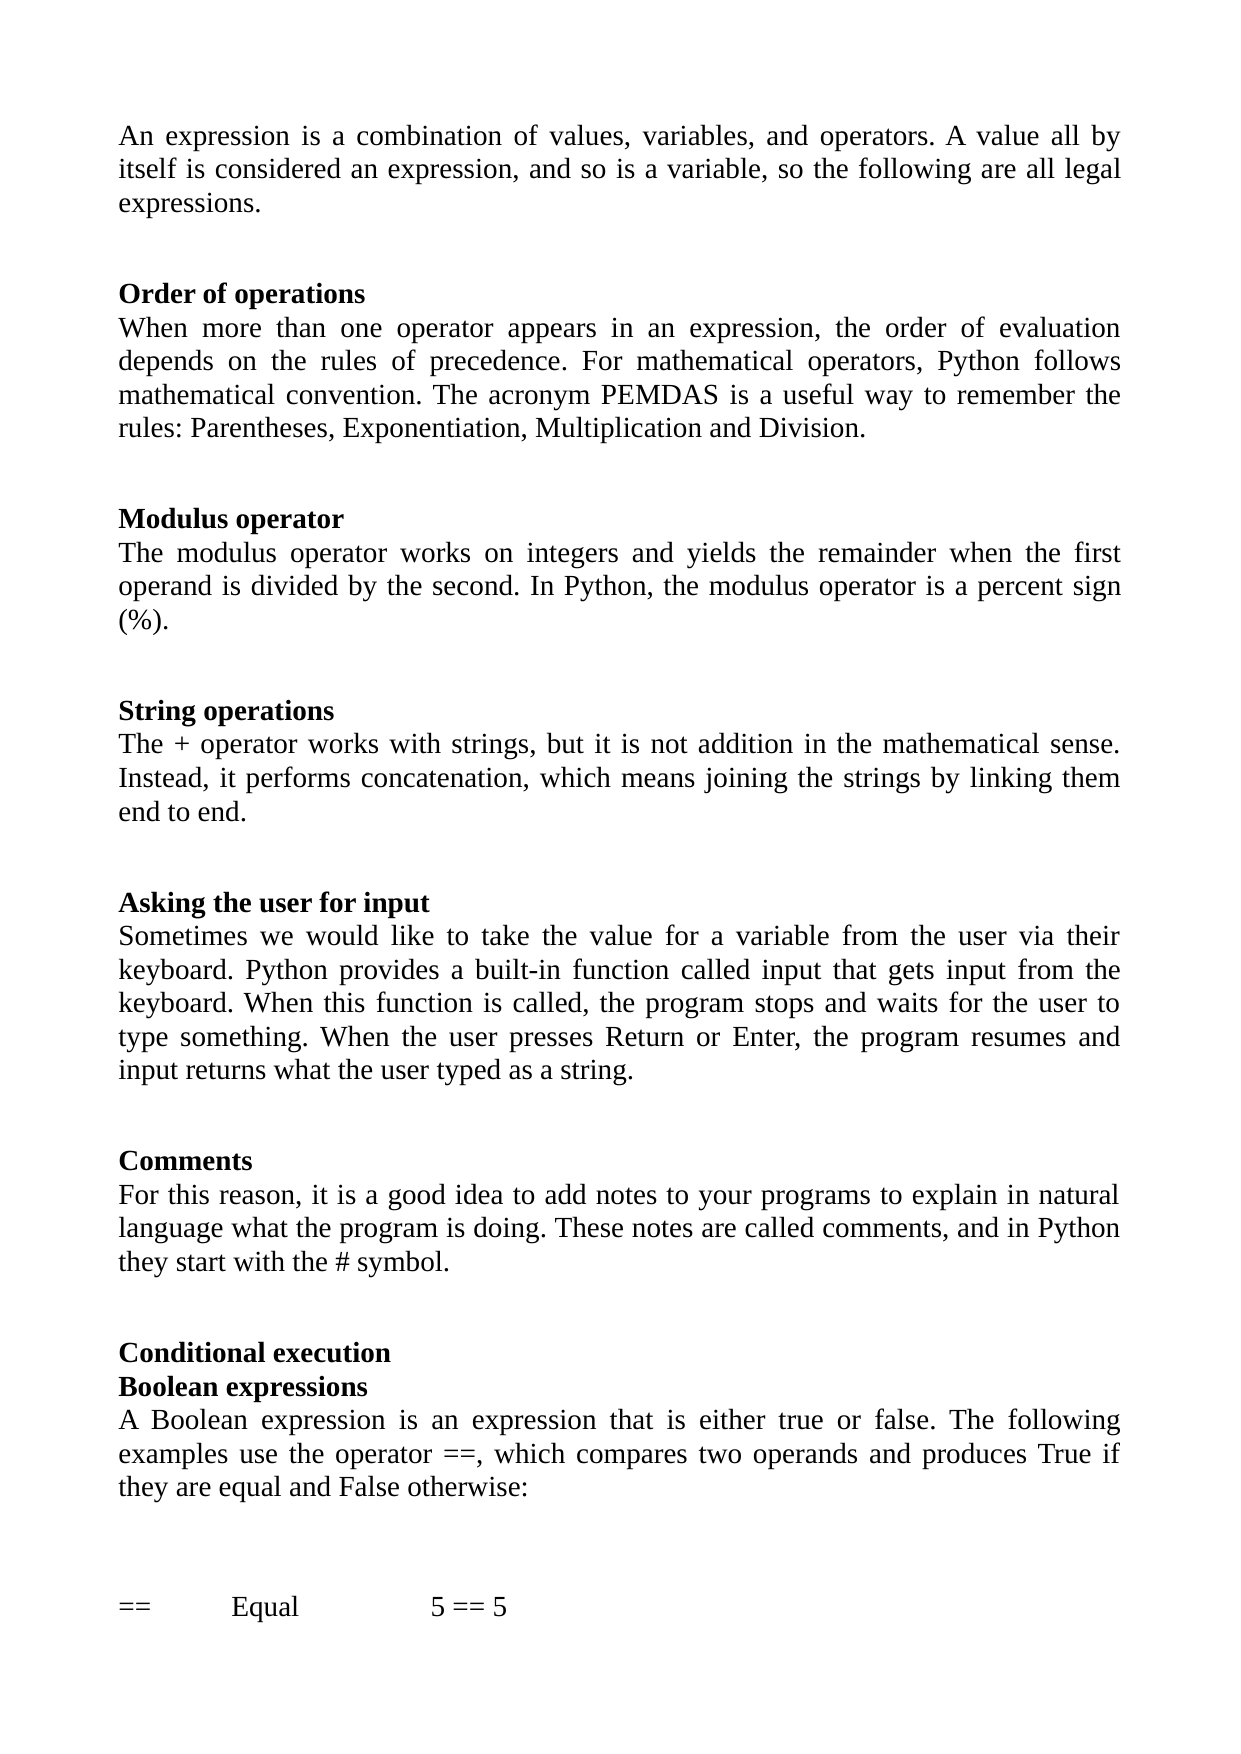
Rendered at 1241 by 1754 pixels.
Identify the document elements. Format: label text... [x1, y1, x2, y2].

text Order of operations [118, 276, 1122, 310]
text An expression is a combination of values, variables, and operators. A value all by itself is considered an expression, and so is a variable, so the following are all legal expressions. [118, 118, 1122, 219]
text String operations [118, 693, 1122, 727]
text For this reason, it is a good idea to add notes to your programs to explain in natural language what the program is doing. These notes are called comments, and in Python they start with the # symbol. [118, 1177, 1122, 1278]
text The + operator works with strings, but it is not addition in the mathematical sense. Instead, it performs concatenation, which means joining the strings by linking them end to end. [118, 727, 1122, 827]
text Modulus operator [118, 501, 1122, 535]
text A Boolean expression is an expression that is either true or false. The following examples use the operator ==, which compares two operands and produces True if they are equal and False otherwise: [118, 1402, 1122, 1503]
text When more than one operator appears in an expression, the order of evaluation depends on the rules of precedence. For mathematical operators, Python follows mathematical convention. The acronym PEMDAS is a useful way to remember the rules: Parentheses, Exponentiation, Multiplication and Division. [118, 310, 1122, 444]
text Sometimes we would like to take the value for a variable from the user via their keyboard. Python provides a built-in function called input that gets input from the keyboard. When this function is called, the program stops and waits for the user to type something. When the user presses Return or Enter, the program resumes and input returns what the user typed as a string. [118, 918, 1122, 1086]
text Boolean expressions [118, 1369, 1122, 1402]
text == Equal 5 == 5 [118, 1589, 1122, 1623]
text Asking the user for input [118, 885, 1122, 918]
text The modulus operator works on integers and yields the remainder when the first operand is divided by the second. In Python, the modulus operator is a percent sign (%). [118, 535, 1122, 636]
text Comments [118, 1143, 1122, 1177]
text Conditional execution [118, 1335, 1122, 1369]
